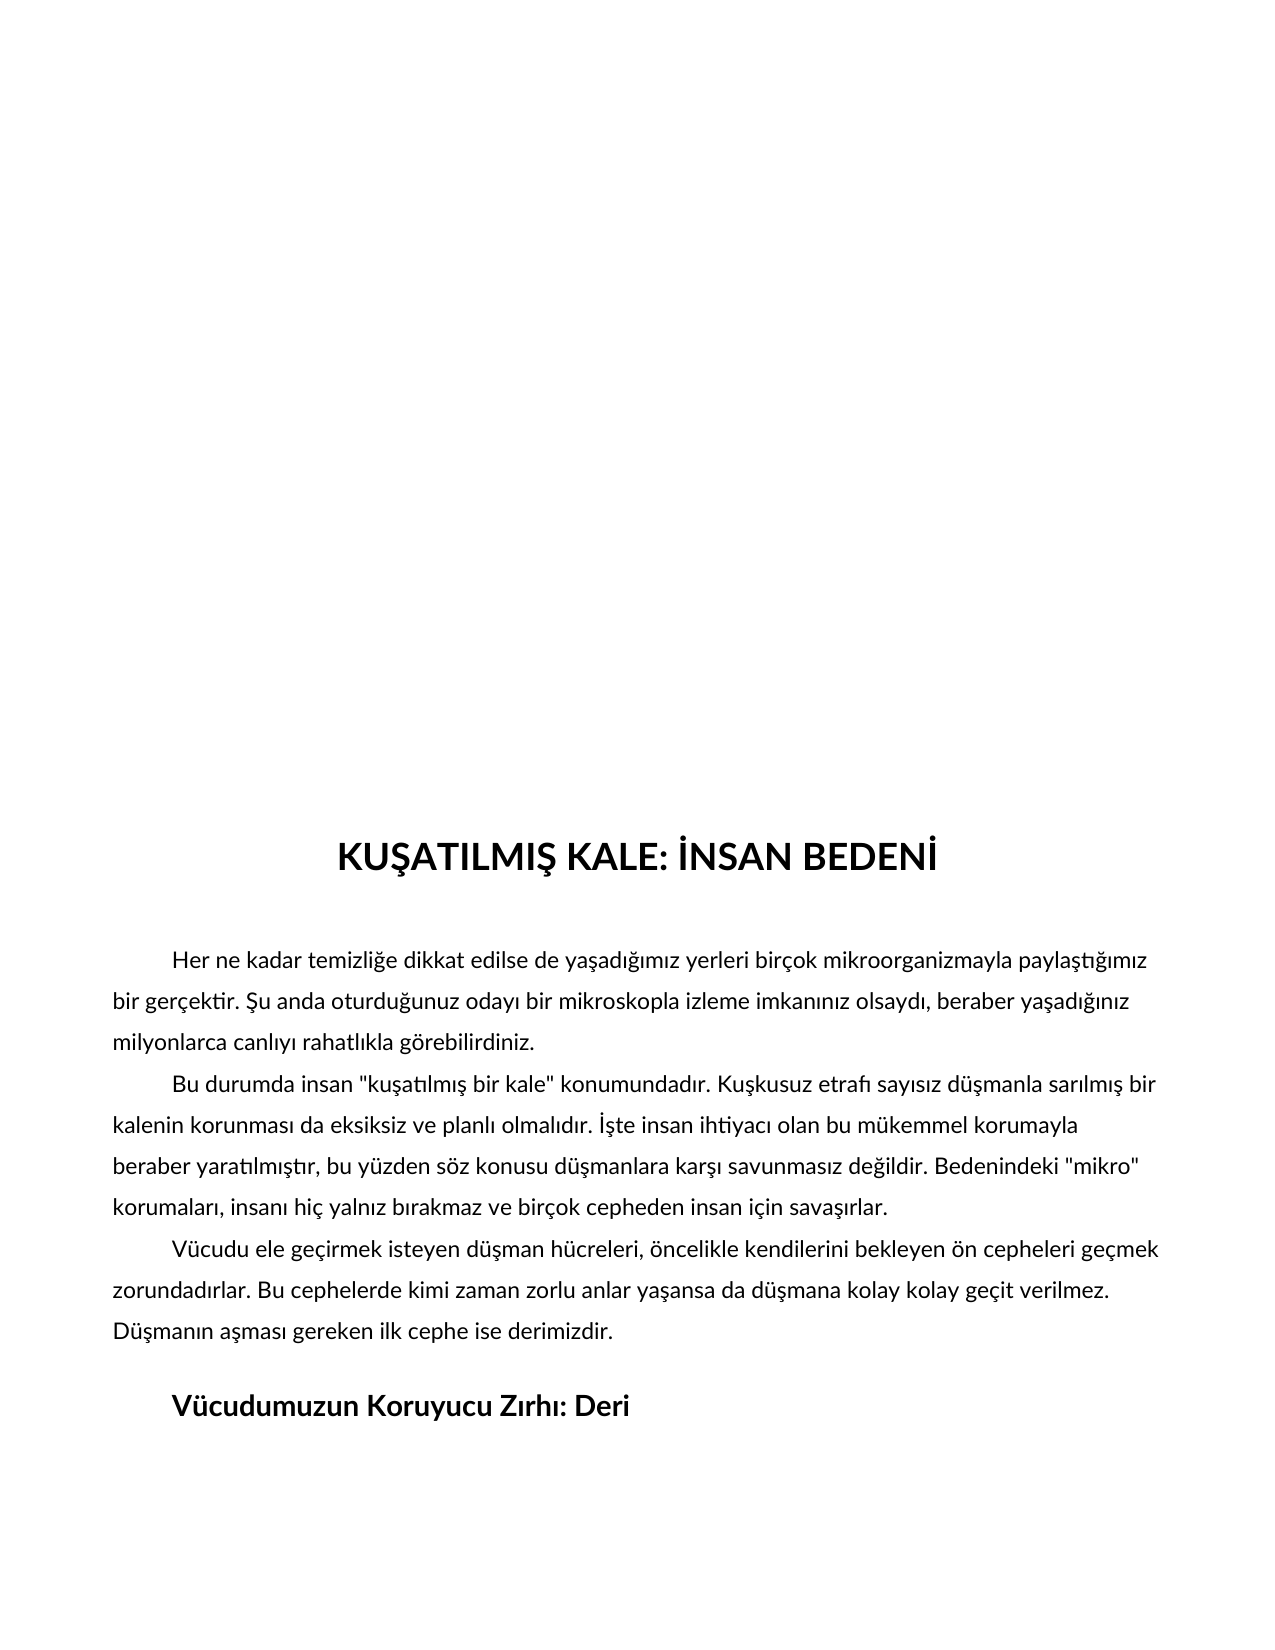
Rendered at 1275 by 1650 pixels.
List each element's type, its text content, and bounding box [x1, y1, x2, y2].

text Her ne kadar temizliğe dikkat edilse de yaşadığımız yerleri birçok mikroorganizmayla paylaştığımız bir gerçektir. Şu anda oturduğunuz odayı bir mikroskopla izleme imkanınız olsaydı, beraber yaşadığınız milyonlarca canlıyı rahatlıkla görebilirdiniz. [112, 946, 1162, 1056]
text KUŞATILMIŞ KALE: İNSAN BEDENİ [112, 833, 1162, 878]
text Bu durumda insan "kuşatılmış bir kale" konumundadır. Kuşkusuz etrafı sayısız düşmanla sarılmış bir kalenin korunması da eksiksiz ve planlı olmalıdır. İşte insan ihtiyacı olan bu mükemmel korumayla beraber yaratılmıştır, bu yüzden söz konusu düşmanlara karşı savunmasız değildir. Bedenindeki "mikro" korumaları, insanı hiç yalnız bırakmaz ve birçok cepheden insan için savaşırlar. [112, 1069, 1162, 1221]
text Vücudu ele geçirmek isteyen düşman hücreleri, öncelikle kendilerini bekleyen ön cepheleri geçmek zorundadırlar. Bu cephelerde kimi zaman zorlu anlar yaşansa da düşmana kolay kolay geçit verilmez. Düşmanın aşması gereken ilk cephe ise derimizdir. [112, 1234, 1162, 1344]
text Vücudumuzun Koruyucu Zırhı: Deri [112, 1388, 1162, 1423]
